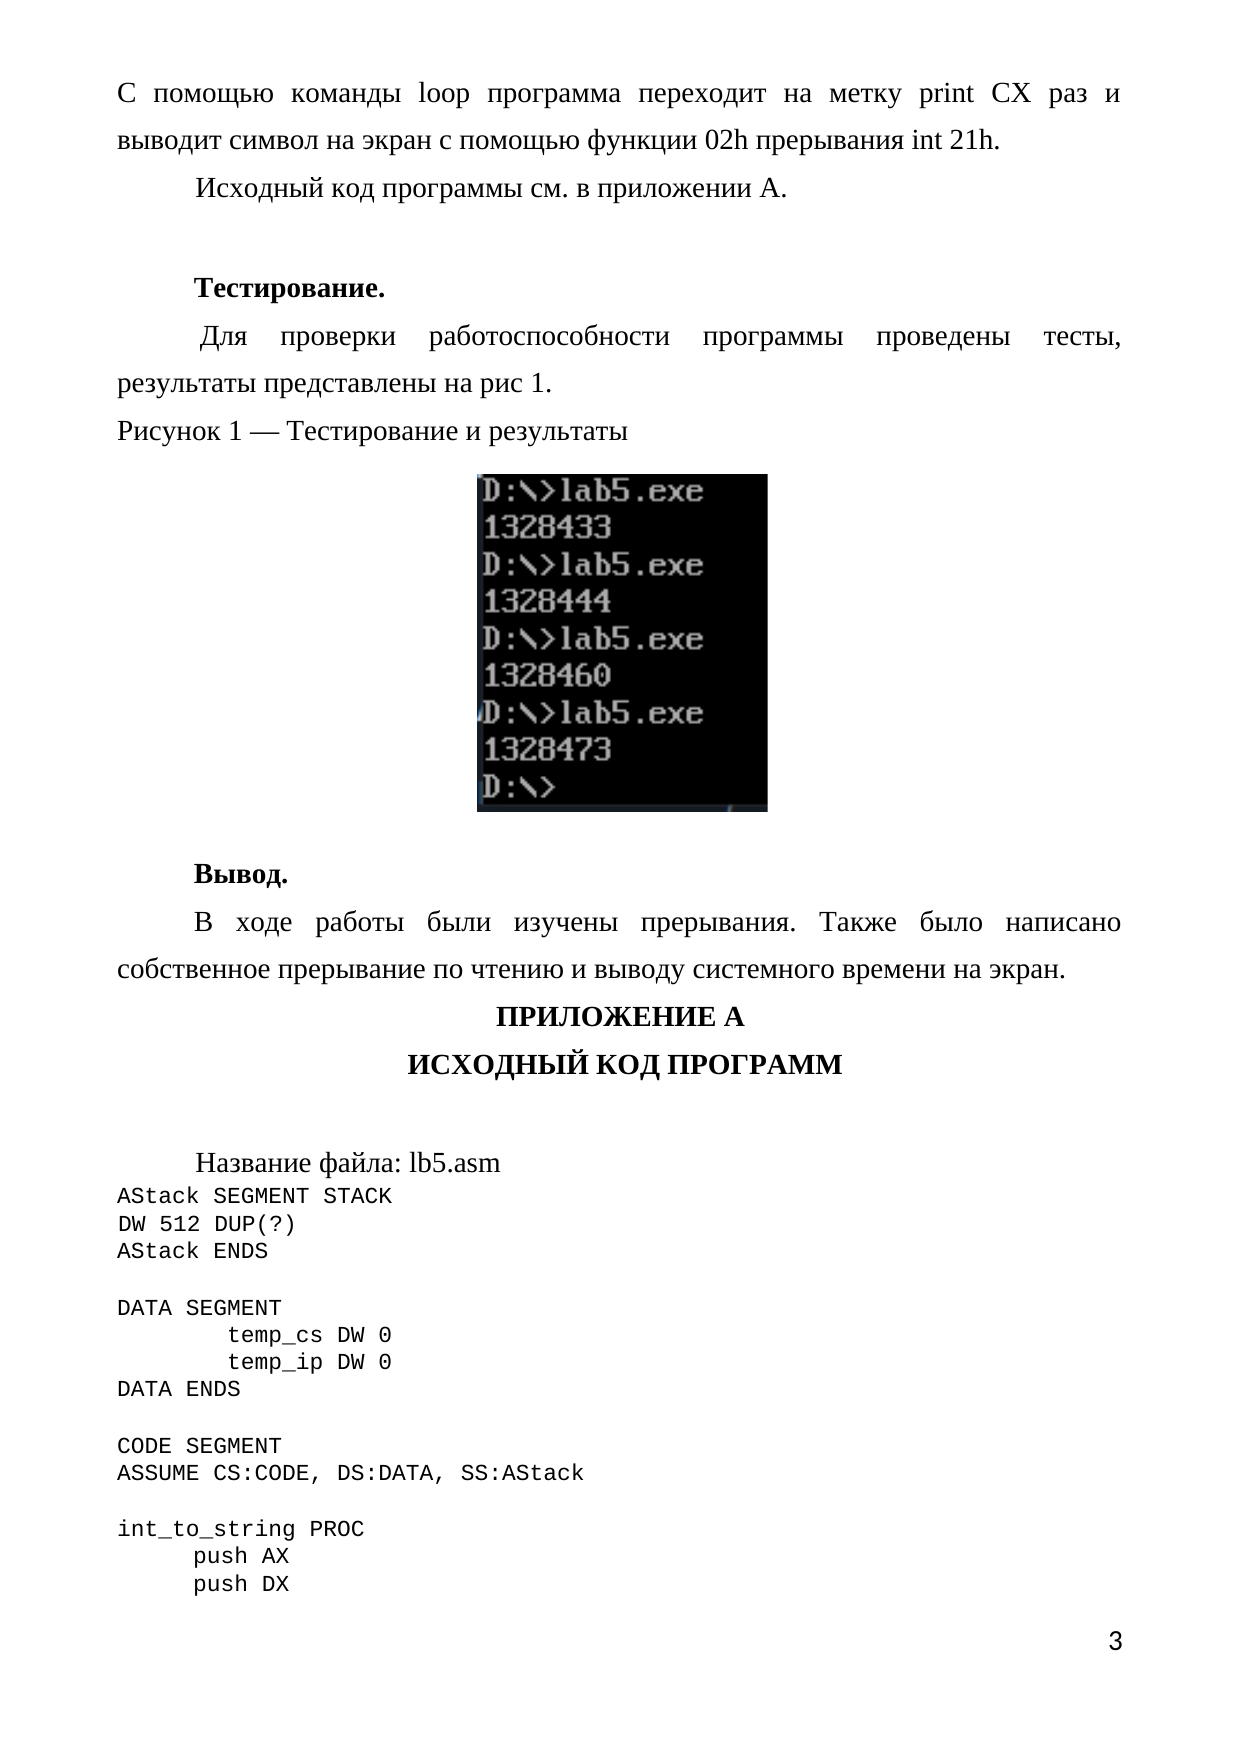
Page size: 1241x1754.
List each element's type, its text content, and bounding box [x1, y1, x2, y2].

text С помощью команды loop программа переходит на метку print CX раз и выводит символ на экран с помощью функции 02h прерывания int 21h. [117, 75, 1122, 156]
picture [477, 474, 768, 812]
text temp_ip DW 0 [117, 1350, 820, 1376]
text AStack ENDS [117, 1239, 820, 1265]
text ПРИЛОЖЕНИЕ А [299, 999, 941, 1033]
text Рисунок 1 — Тестирование и результаты [117, 413, 1122, 446]
text DATA SEGMENT [117, 1296, 820, 1322]
text temp_cs DW 0 [117, 1323, 820, 1349]
text Для проверки работоспособности программы проведены тесты, результаты представлены на рис 1. [117, 318, 1122, 398]
text В ходе работы были изучены прерывания. Также было написано собственное прерывание по чтению и выводу системного времени на экран. [117, 904, 1122, 985]
text AStack SEGMENT STACK [117, 1185, 820, 1211]
text CODE SEGMENT [117, 1434, 820, 1460]
text Тестирование. [194, 270, 1122, 303]
text Название файла: lb5.asm [195, 1145, 1122, 1179]
text ASSUME CS:CODE, DS:DATA, SS:AStack [117, 1461, 820, 1487]
text push DX [117, 1572, 820, 1598]
text DATA ENDS [117, 1377, 820, 1403]
text push AX [117, 1545, 820, 1571]
text ИСХОДНЫЙ КОД ПРОГРАММ [407, 1047, 1122, 1081]
text Исходный код программы см. в приложении А. [195, 170, 1122, 203]
text Вывод. [194, 856, 1122, 890]
text int_to_string PROC [117, 1518, 820, 1544]
text DW 512 DUP(?) [117, 1212, 820, 1238]
